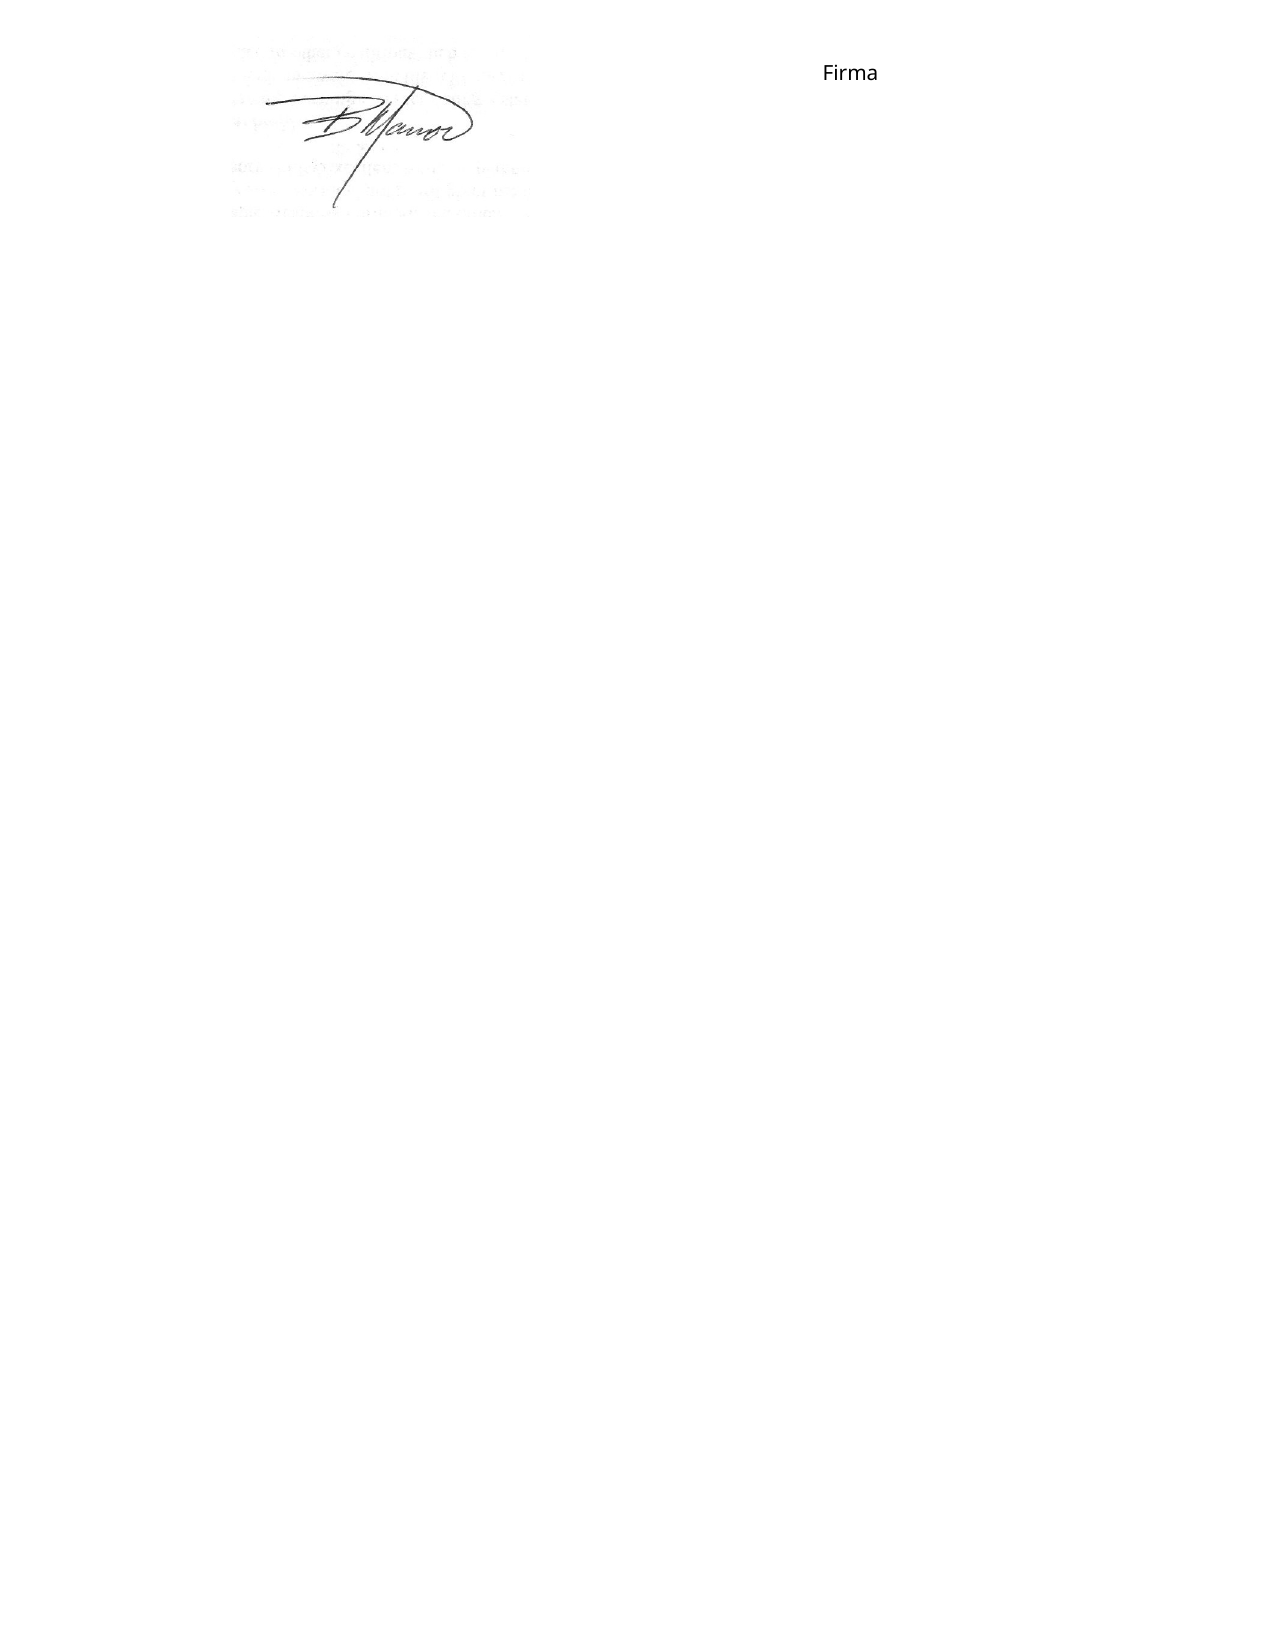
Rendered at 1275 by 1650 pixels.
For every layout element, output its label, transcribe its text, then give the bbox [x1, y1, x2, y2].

text [177, 58, 231, 86]
picture [231, 35, 530, 217]
text Firma [530, 58, 1181, 86]
